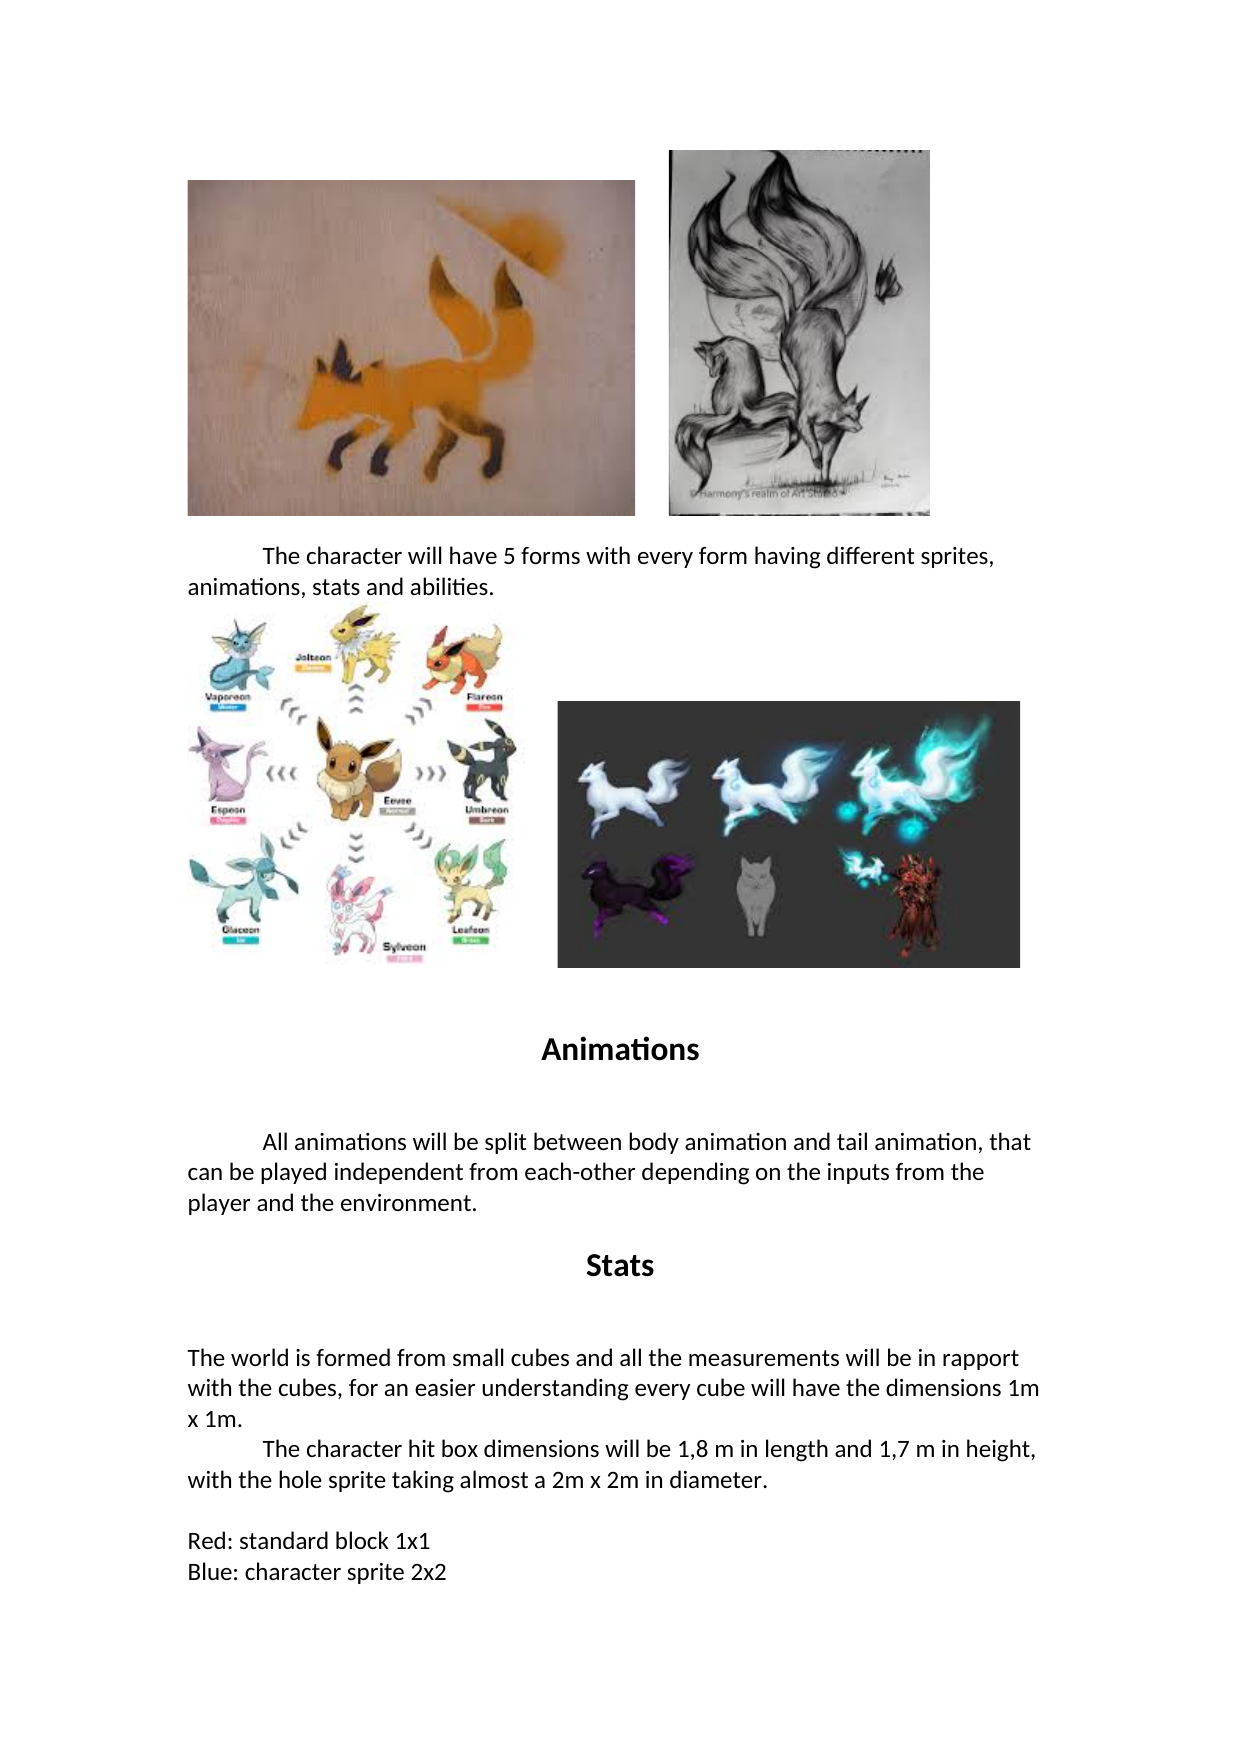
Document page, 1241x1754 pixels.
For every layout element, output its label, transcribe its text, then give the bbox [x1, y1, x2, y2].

picture [187, 601, 525, 968]
picture [187, 180, 636, 516]
text Red: standard block 1x1 [187, 1525, 1053, 1556]
text The world is formed from small cubes and all the measurements will be in rapport with the cubes, for an easier understanding every cube will have the dimensions 1m x 1m. [187, 1342, 1053, 1433]
subtitle Animations [187, 1028, 1053, 1069]
text Blue: character sprite 2x2 [187, 1556, 1053, 1586]
subtitle Stats [187, 1244, 1053, 1285]
text All animations will be split between body animation and tail animation, that can be played independent from each-other depending on the inputs from the player and the environment. [187, 1126, 1053, 1217]
text The character will have 5 forms with every form having different sprites, animations, stats and abilities. [187, 541, 1053, 602]
text The character hit box dimensions will be 1,8 m in length and 1,7 m in height, with the hole sprite taking almost a 2m x 2m in diameter. [187, 1433, 1053, 1494]
picture [668, 150, 930, 516]
picture [557, 701, 1021, 968]
